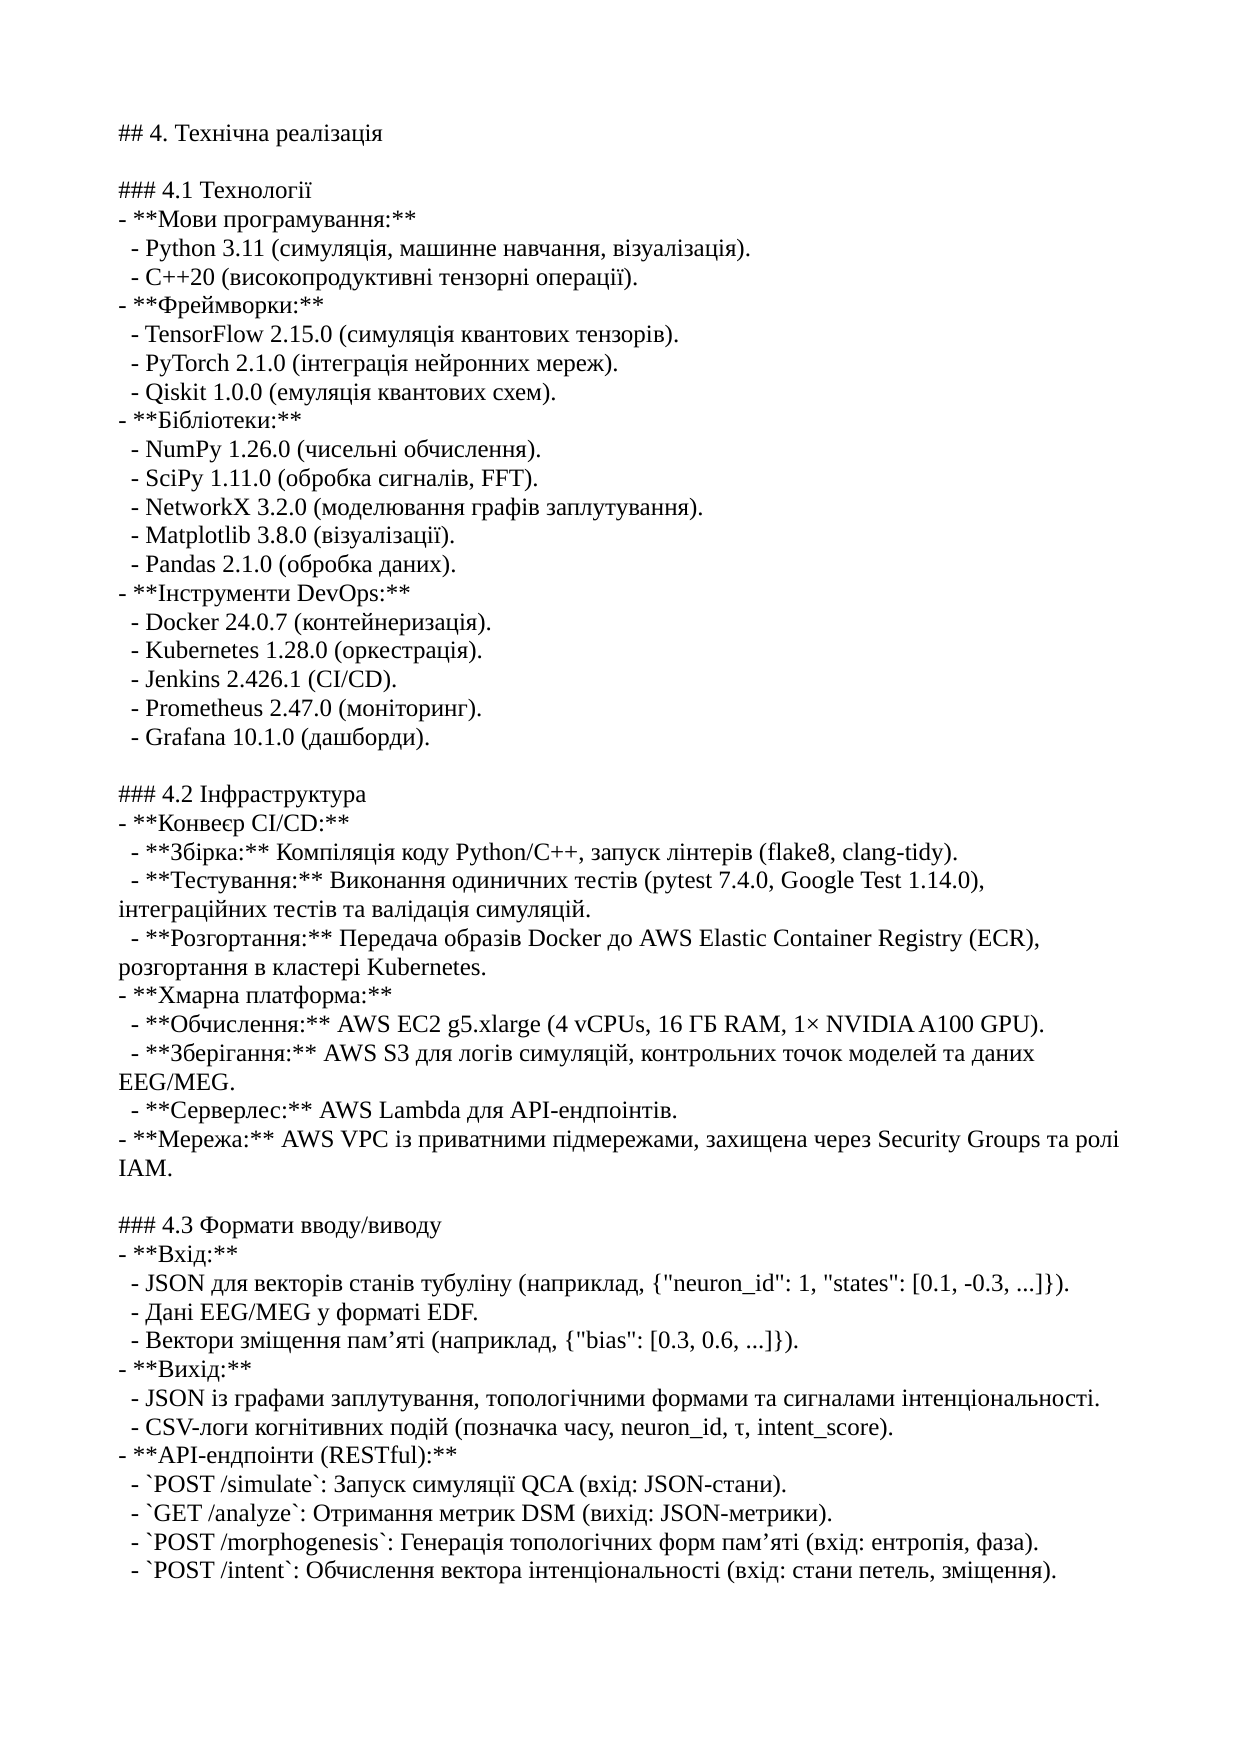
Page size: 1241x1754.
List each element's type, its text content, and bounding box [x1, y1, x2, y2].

text - **Серверлес:** AWS Lambda для API-ендпоінтів. [118, 1096, 1122, 1124]
text ### 4.2 Інфраструктура [118, 779, 1122, 808]
text - **Зберігання:** AWS S3 для логів симуляцій, контрольних точок моделей та даних EEG/MEG. [118, 1038, 1122, 1096]
text - **Вихід:** [118, 1354, 1122, 1383]
text - CSV-логи когнітивних подій (позначка часу, neuron_id, τ, intent_score). [118, 1412, 1122, 1441]
text - **Мови програмування:** [118, 204, 1122, 233]
text - Вектори зміщення пам’яті (наприклад, {"bias": [0.3, 0.6, ...]}). [118, 1326, 1122, 1354]
text - **Хмарна платформа:** [118, 981, 1122, 1009]
text - JSON для векторів станів тубуліну (наприклад, {"neuron_id": 1, "states": [0.1, -0.3, ...]}). [118, 1268, 1122, 1297]
text - **Бібліотеки:** [118, 406, 1122, 434]
text - Grafana 10.1.0 (дашборди). [118, 722, 1122, 751]
text - **Збірка:** Компіляція коду Python/C++, запуск лінтерів (flake8, clang-tidy). [118, 837, 1122, 866]
text - **Фреймворки:** [118, 291, 1122, 319]
text - Kubernetes 1.28.0 (оркестрація). [118, 636, 1122, 664]
text - `GET /analyze`: Отримання метрик DSM (вихід: JSON-метрики). [118, 1498, 1122, 1527]
text - **Тестування:** Виконання одиничних тестів (pytest 7.4.0, Google Test 1.14.0), інтеграційних тестів та валідація симуляцій. [118, 866, 1122, 923]
text - Python 3.11 (симуляція, машинне навчання, візуалізація). [118, 233, 1122, 262]
text - NumPy 1.26.0 (чисельні обчислення). [118, 434, 1122, 463]
text - **Обчислення:** AWS EC2 g5.xlarge (4 vCPUs, 16 ГБ RAM, 1× NVIDIA A100 GPU). [118, 1009, 1122, 1038]
text - Matplotlib 3.8.0 (візуалізації). [118, 521, 1122, 549]
text - **Конвеєр CI/CD:** [118, 808, 1122, 837]
text - TensorFlow 2.15.0 (симуляція квантових тензорів). [118, 319, 1122, 348]
text - `POST /intent`: Обчислення вектора інтенціональності (вхід: стани петель, зміщення). [118, 1556, 1122, 1584]
text - Qiskit 1.0.0 (емуляція квантових схем). [118, 377, 1122, 406]
text - **Вхід:** [118, 1239, 1122, 1268]
text - Jenkins 2.426.1 (CI/CD). [118, 664, 1122, 693]
text - Prometheus 2.47.0 (моніторинг). [118, 693, 1122, 722]
text ### 4.1 Технології [118, 176, 1122, 204]
text - `POST /morphogenesis`: Генерація топологічних форм пам’яті (вхід: ентропія, фаза). [118, 1527, 1122, 1556]
text ## 4. Технічна реалізація [118, 118, 1122, 147]
text ### 4.3 Формати вводу/виводу [118, 1211, 1122, 1239]
text - **Розгортання:** Передача образів Docker до AWS Elastic Container Registry (ECR), розгортання в кластері Kubernetes. [118, 923, 1122, 981]
text - Дані EEG/MEG у форматі EDF. [118, 1297, 1122, 1326]
text - SciPy 1.11.0 (обробка сигналів, FFT). [118, 463, 1122, 492]
text - **Інструменти DevOps:** [118, 578, 1122, 607]
text - NetworkX 3.2.0 (моделювання графів заплутування). [118, 492, 1122, 521]
text - PyTorch 2.1.0 (інтеграція нейронних мереж). [118, 348, 1122, 377]
text - Docker 24.0.7 (контейнеризація). [118, 607, 1122, 636]
text - JSON із графами заплутування, топологічними формами та сигналами інтенціональності. [118, 1383, 1122, 1412]
text - Pandas 2.1.0 (обробка даних). [118, 549, 1122, 578]
text - `POST /simulate`: Запуск симуляції QCA (вхід: JSON-стани). [118, 1469, 1122, 1498]
text - C++20 (високопродуктивні тензорні операції). [118, 262, 1122, 291]
text - **API-ендпоінти (RESTful):** [118, 1441, 1122, 1469]
text - **Мережа:** AWS VPC із приватними підмережами, захищена через Security Groups та ролі IAM. [118, 1124, 1122, 1182]
